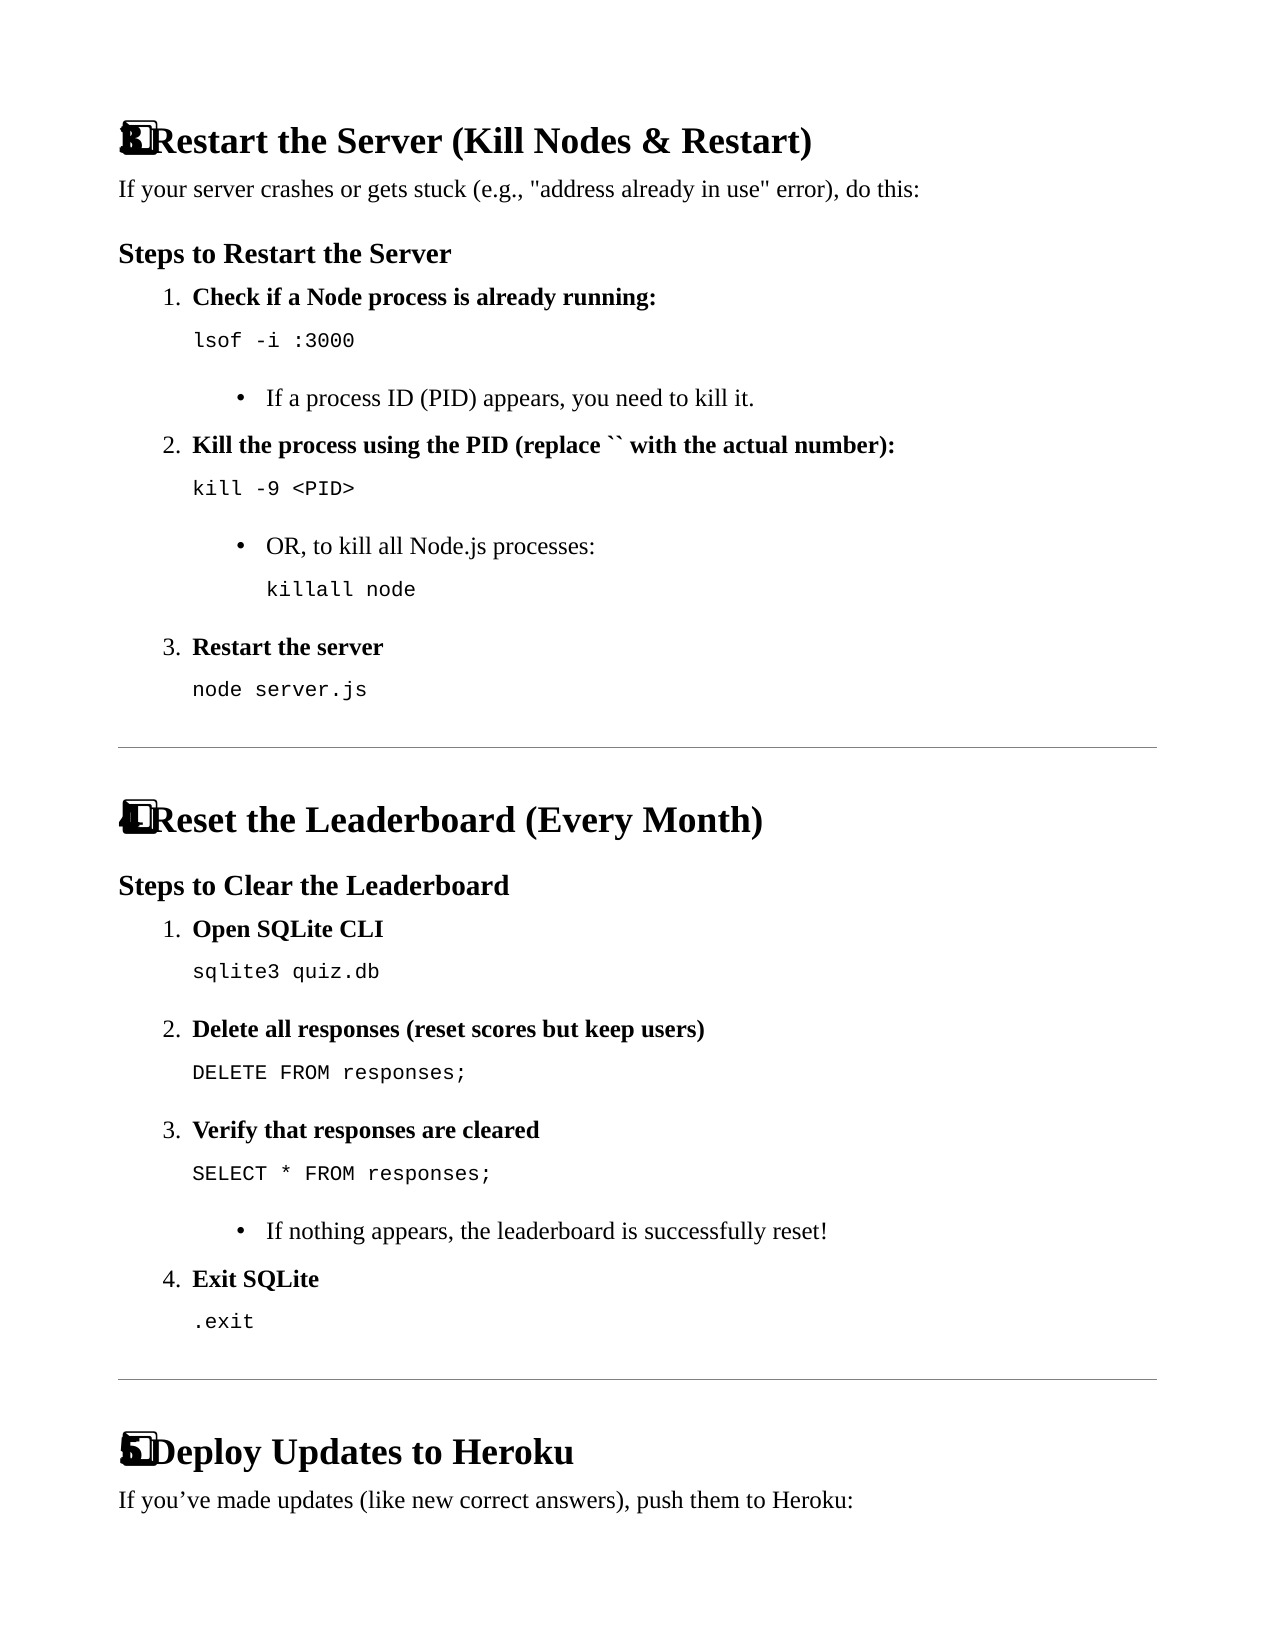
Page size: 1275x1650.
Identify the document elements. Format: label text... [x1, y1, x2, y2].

text If you’ve made updates (like new correct answers), push them to Heroku: [118, 1485, 1157, 1514]
list kill -9 <PID> [162, 478, 1157, 502]
list sqlite3 quiz.db [162, 961, 1157, 985]
list Restart the server [162, 632, 1157, 661]
subtitle 5️⃣ Deploy Updates to Heroku [118, 1429, 1157, 1473]
list lsof -i :3000 [162, 329, 1157, 353]
subtitle Steps to Restart the Server [118, 236, 1157, 269]
list Verify that responses are cleared [162, 1115, 1157, 1144]
subtitle 4️⃣ Reset the Leaderboard (Every Month) [118, 798, 1157, 841]
text If your server crashes or gets stuck (e.g., "address already in use" error), do this: [118, 174, 1157, 202]
list If a process ID (PID) appears, you need to kill it. [236, 383, 1157, 411]
list SELECT * FROM responses; [162, 1163, 1157, 1187]
list Open SQLite CLI [162, 914, 1157, 943]
list OR, to kill all Node.js processes: [236, 531, 1157, 560]
subtitle Steps to Clear the Leaderboard [118, 868, 1157, 901]
list killall node [236, 579, 1157, 602]
list node server.js [162, 679, 1157, 703]
subtitle 3️⃣ Restart the Server (Kill Nodes & Restart) [118, 118, 1157, 161]
list Check if a Node process is already running: [162, 282, 1157, 311]
list .exit [162, 1311, 1157, 1335]
list Kill the process using the PID (replace `` with the actual number): [162, 430, 1157, 459]
list DELETE FROM responses; [162, 1062, 1157, 1086]
list Delete all responses (reset scores but keep users) [162, 1014, 1157, 1043]
list Exit SQLite [162, 1264, 1157, 1292]
list If nothing appears, the leaderboard is successfully reset! [236, 1216, 1157, 1245]
